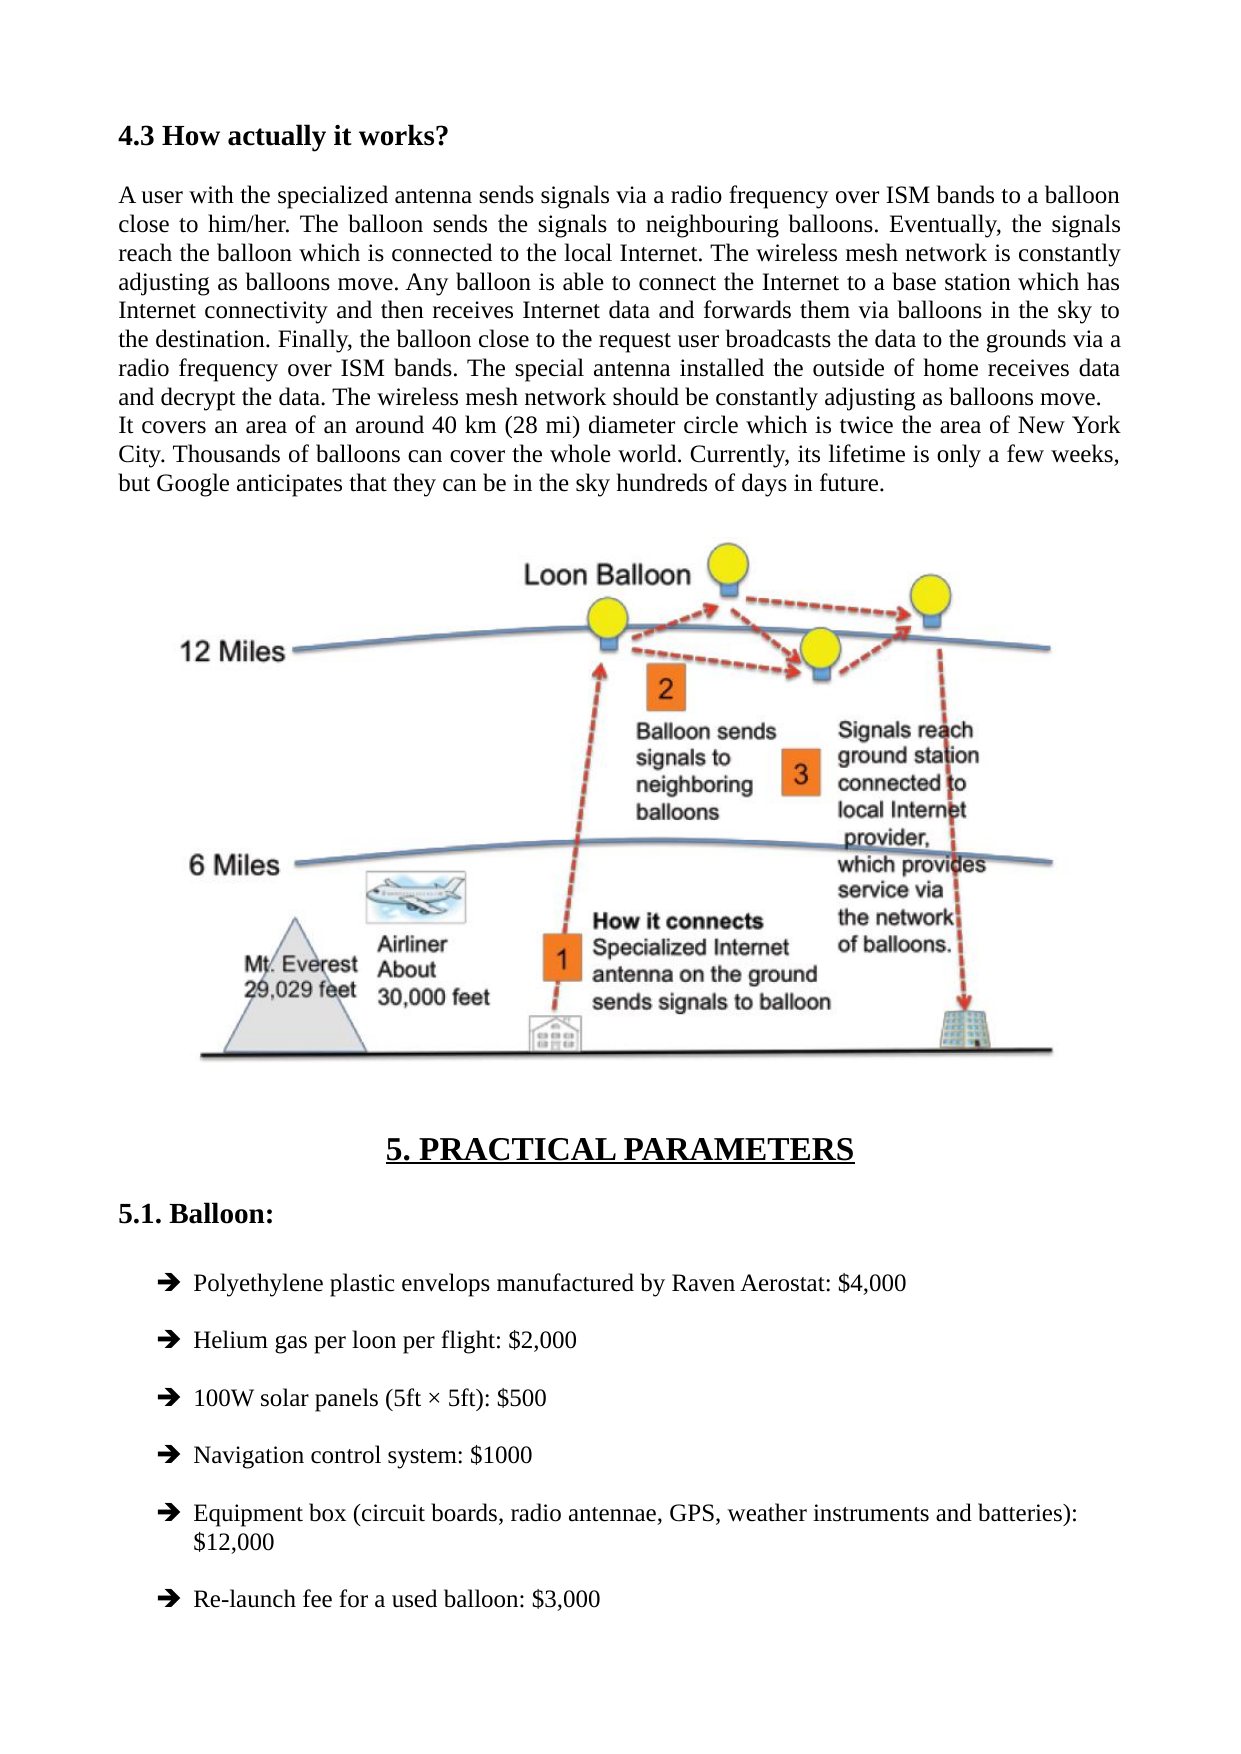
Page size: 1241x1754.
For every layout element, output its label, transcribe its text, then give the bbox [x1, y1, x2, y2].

list Polyethylene plastic envelops manufactured by Raven Aerostat: $4,000 [156, 1268, 1122, 1297]
text It covers an area of an around 40 km (28 mi) diameter circle which is twice the area of New York City. Thousands of balloons can cover the whole world. Currently, its lifetime is only a few weeks, but Google anticipates that they can be in the sky hundreds of days in future. [118, 410, 1122, 497]
list Equipment box (circuit boards, radio antennae, GPS, weather instruments and batteries): $12,000 [156, 1498, 1122, 1556]
list Helium gas per loon per flight: $2,000 [156, 1326, 1122, 1354]
text A user with the specialized antenna sends signals via a radio frequency over ISM bands to a balloon close to him/her. The balloon sends the signals to neighbouring balloons. Eventually, the signals reach the balloon which is connected to the local Internet. The wireless mesh network is constantly adjusting as balloons move. Any balloon is able to connect the Internet to a base station which has Internet connectivity and then receives Internet data and forwards them via balloons in the sky to the destination. Finally, the balloon close to the request user broadcasts the data to the grounds via a radio frequency over ISM bands. The special antenna installed the outside of home receives data and decrypt the data. The wireless mesh network should be constantly adjusting as balloons move. [118, 180, 1122, 410]
list 100W solar panels (5ft × 5ft): $500 [156, 1383, 1122, 1412]
text 4.3 How actually it works? [118, 118, 1122, 152]
picture [146, 537, 1087, 1063]
text 5.1. Balloon: [118, 1196, 1122, 1230]
list Navigation control system: $1000 [156, 1441, 1122, 1469]
text 5. PRACTICAL PARAMETERS [118, 1129, 1122, 1167]
list Re-launch fee for a used balloon: $3,000 [156, 1584, 1122, 1613]
